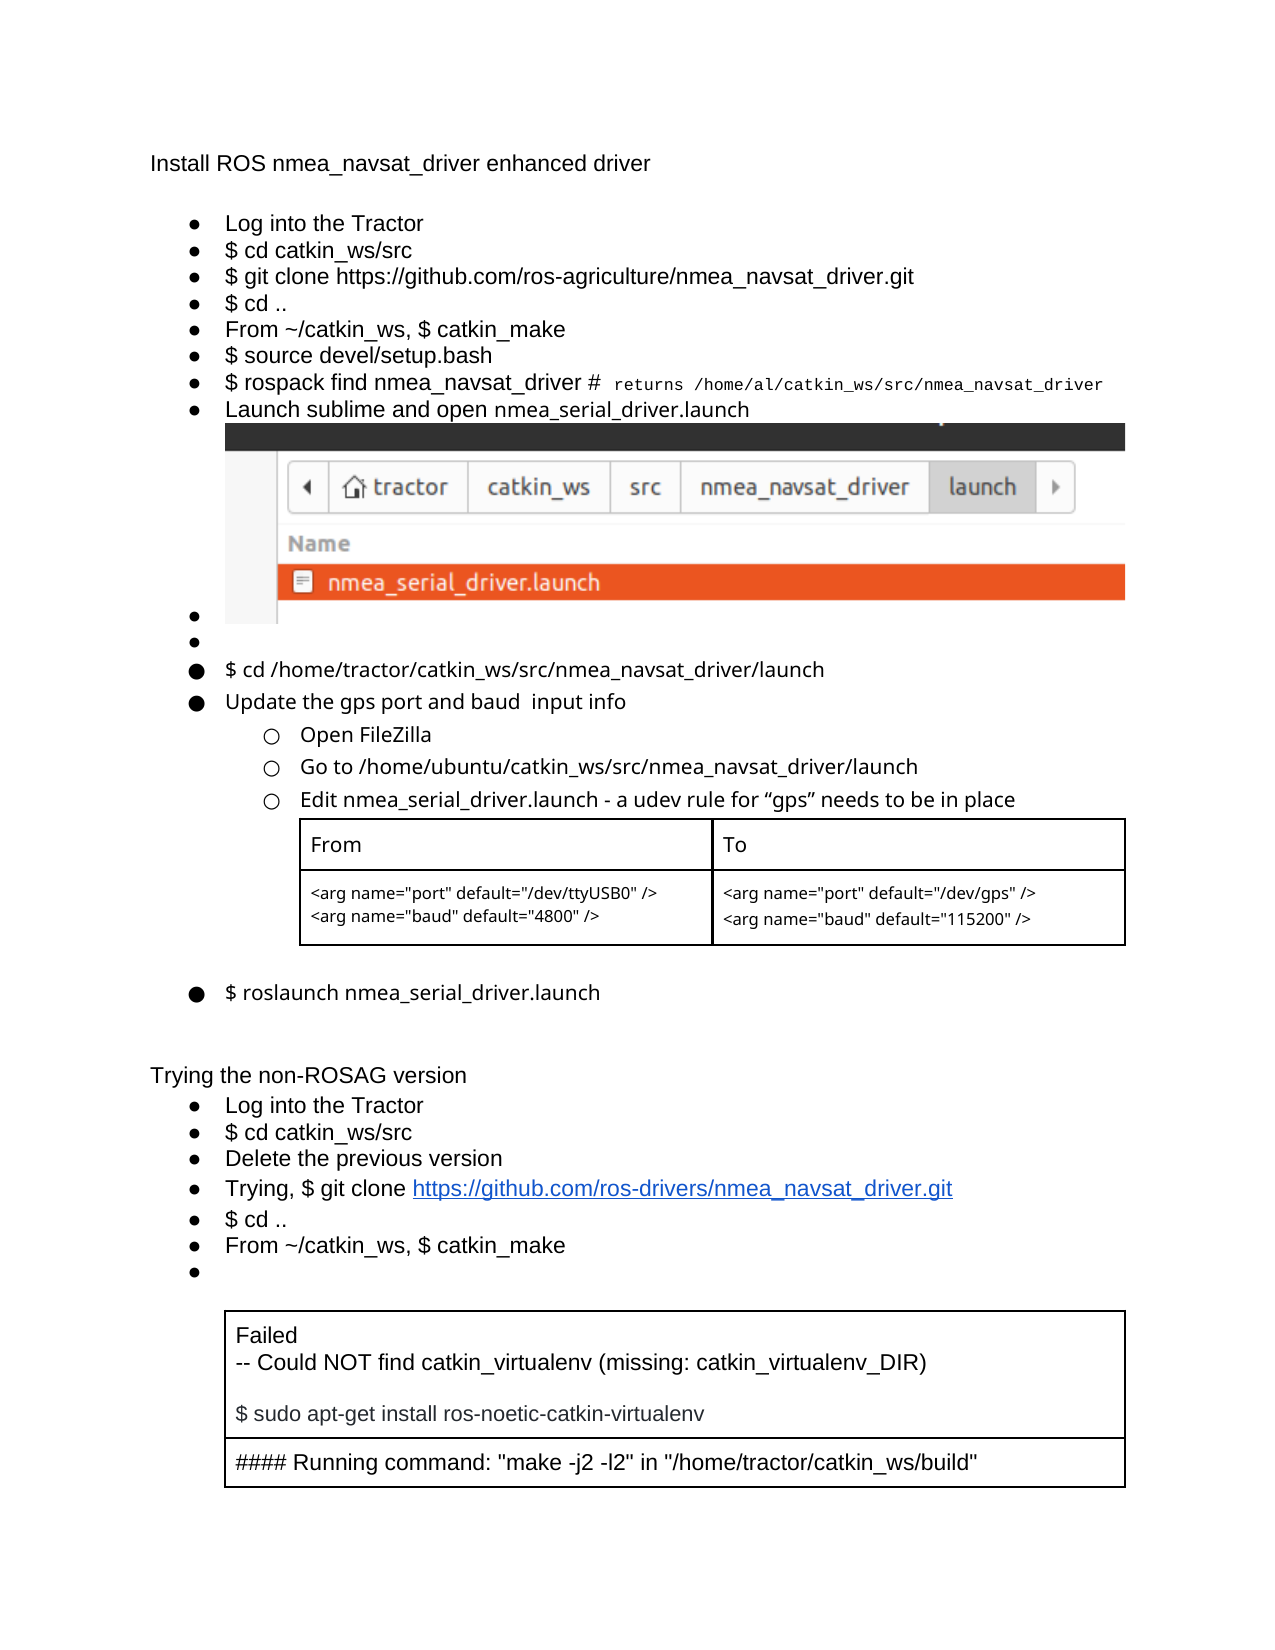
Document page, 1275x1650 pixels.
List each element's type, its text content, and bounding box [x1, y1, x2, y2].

list $ roslaunch nmea_serial_driver.launch [187, 978, 1125, 1007]
list Update the gps port and baud input info [187, 687, 1125, 716]
table_cell #### Running command: "make -j2 -l2" in "/home/tractor/catkin_ws/build" [226, 1439, 1124, 1486]
list Launch sublime and open nmea_serial_driver.launch [187, 395, 1125, 423]
picture [225, 423, 1125, 624]
table_header Failed -- Could NOT find catkin_virtualenv (missing: catkin_virtualenv_DIR) $ sudo apt-get install ros-noetic-catkin-virtualenv [226, 1312, 1124, 1437]
table_cell <arg name="port" default="/dev/ttyUSB0" /> <arg name="baud" default="4800" /> [301, 871, 711, 943]
list $ source devel/setup.bash [187, 342, 1125, 368]
list From ~/catkin_ws, $ catkin_make [187, 1232, 1125, 1258]
list Log into the Tractor [187, 1092, 1125, 1119]
text Install ROS nmea_navsat_driver enhanced driver [150, 150, 1125, 176]
list $ rospack find nmea_navsat_driver # returns /home/al/catkin_ws/src/nmea_navsat_driver [187, 368, 1125, 395]
list $ git clone https://github.com/ros-agriculture/nmea_navsat_driver.git [187, 263, 1125, 289]
list $ cd .. [187, 1206, 1125, 1232]
list $ cd catkin_ws/src [187, 1119, 1125, 1145]
list $ cd .. [187, 289, 1125, 316]
list Log into the Tractor [187, 210, 1125, 237]
list $ cd catkin_ws/src [187, 237, 1125, 263]
list Open FileZilla [262, 720, 1125, 748]
table_cell <arg name="port" default="/dev/gps" /> <arg name="baud" default="115200" /> [714, 871, 1124, 943]
list Edit nmea_serial_driver.launch - a udev rule for “gps” needs to be in place [262, 785, 1125, 813]
list Trying, $ git clone https://github.com/ros-drivers/nmea_navsat_driver.git [187, 1175, 1125, 1202]
text Trying the non-ROSAG version [150, 1062, 1125, 1088]
list From ~/catkin_ws, $ catkin_make [187, 316, 1125, 342]
list Go to /home/ubuntu/catkin_ws/src/nmea_navsat_driver/launch [262, 752, 1125, 781]
list $ cd /home/tractor/catkin_ws/src/nmea_navsat_driver/launch [187, 655, 1125, 683]
table_header To [714, 820, 1124, 869]
table_header From [301, 820, 711, 869]
list Delete the previous version [187, 1145, 1125, 1171]
